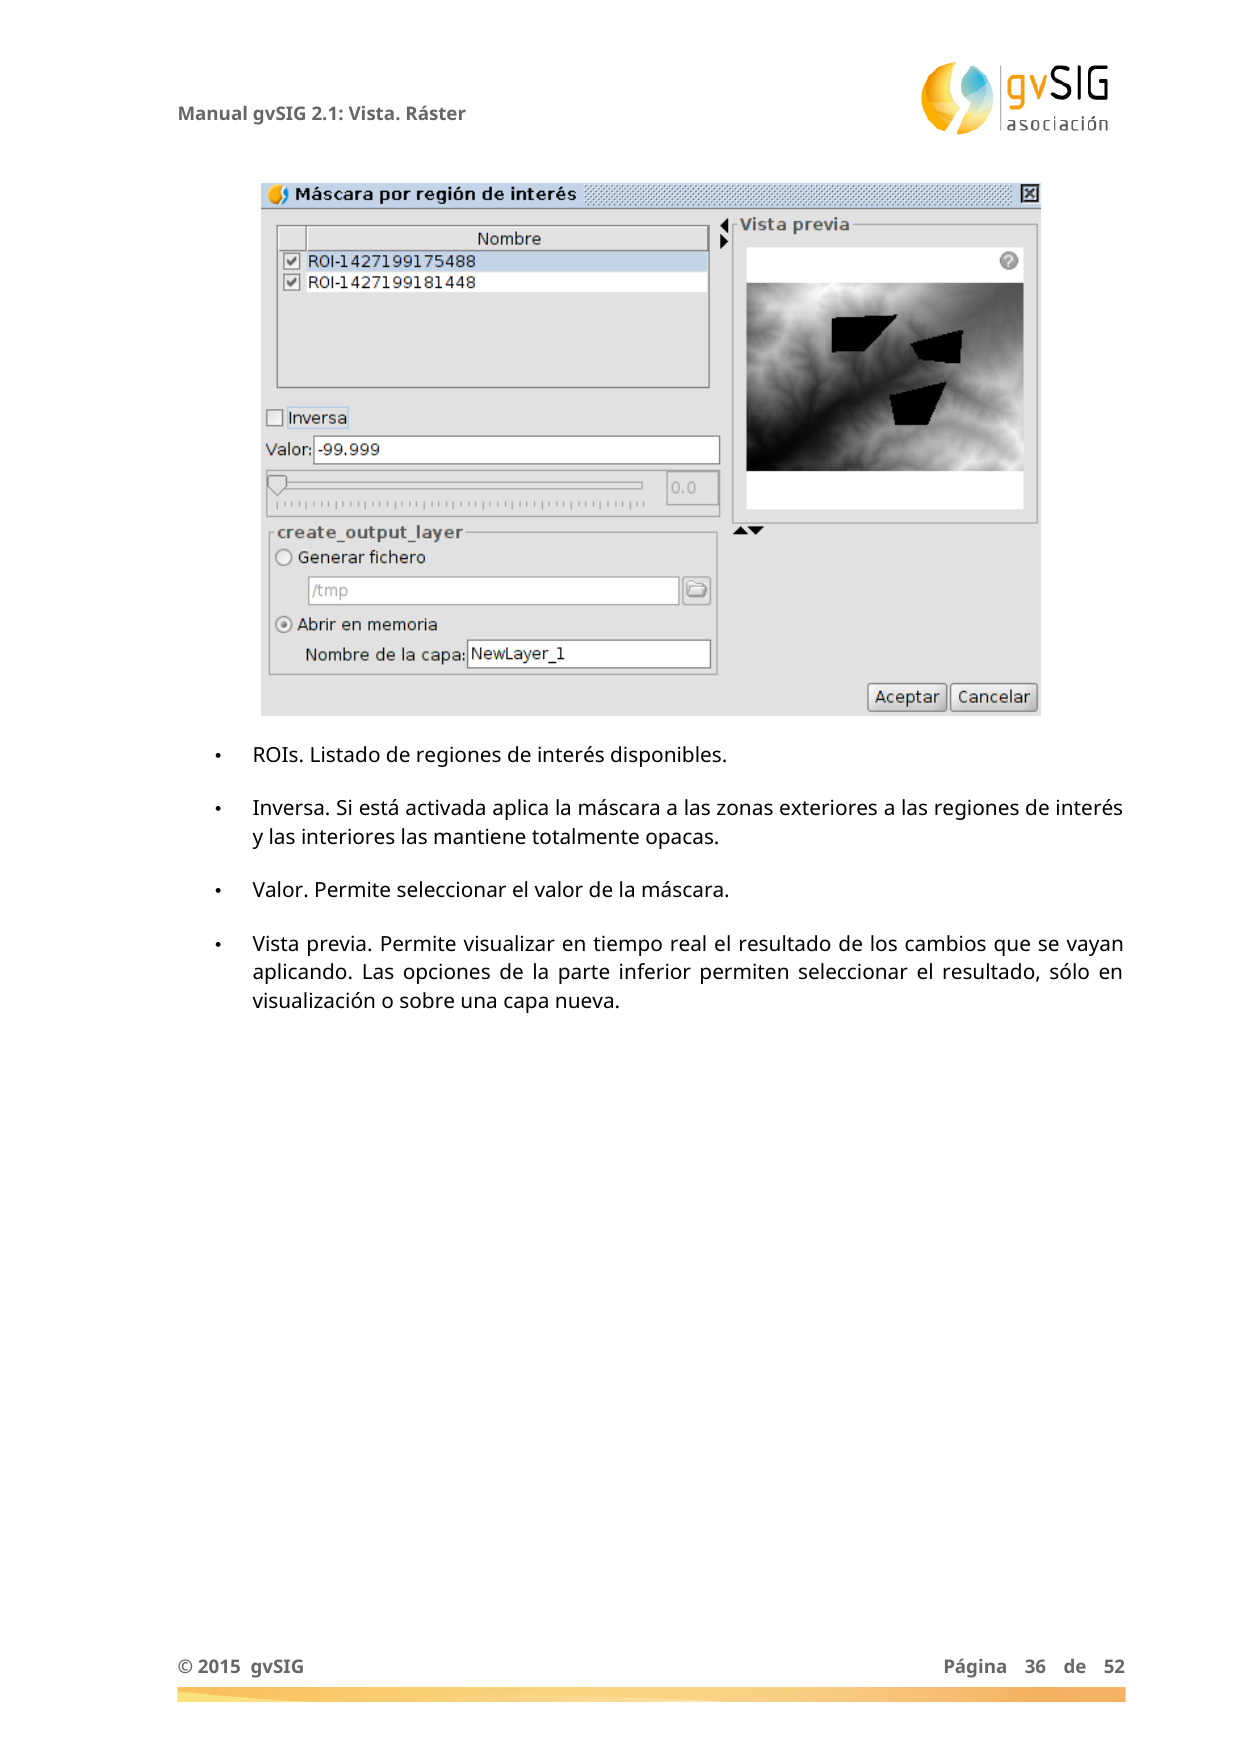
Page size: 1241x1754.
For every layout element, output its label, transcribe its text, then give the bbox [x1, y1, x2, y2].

picture [902, 47, 1122, 148]
list Inversa. Si está activada aplica la máscara a las zonas exteriores a las regiones de interés y las interiores las mantiene totalmente opacas. [215, 793, 1125, 850]
list ROIs. Listado de regiones de interés disponibles. [215, 740, 1125, 768]
picture [177, 1687, 1126, 1702]
list Vista previa. Permite visualizar en tiempo real el resultado de los cambios que se vayan aplicando. Las opciones de la parte inferior permiten seleccionar el resultado, sólo en visualización o sobre una capa nueva. [215, 929, 1125, 1014]
list Valor. Permite seleccionar el valor de la máscara. [215, 875, 1125, 904]
picture [261, 183, 1042, 716]
